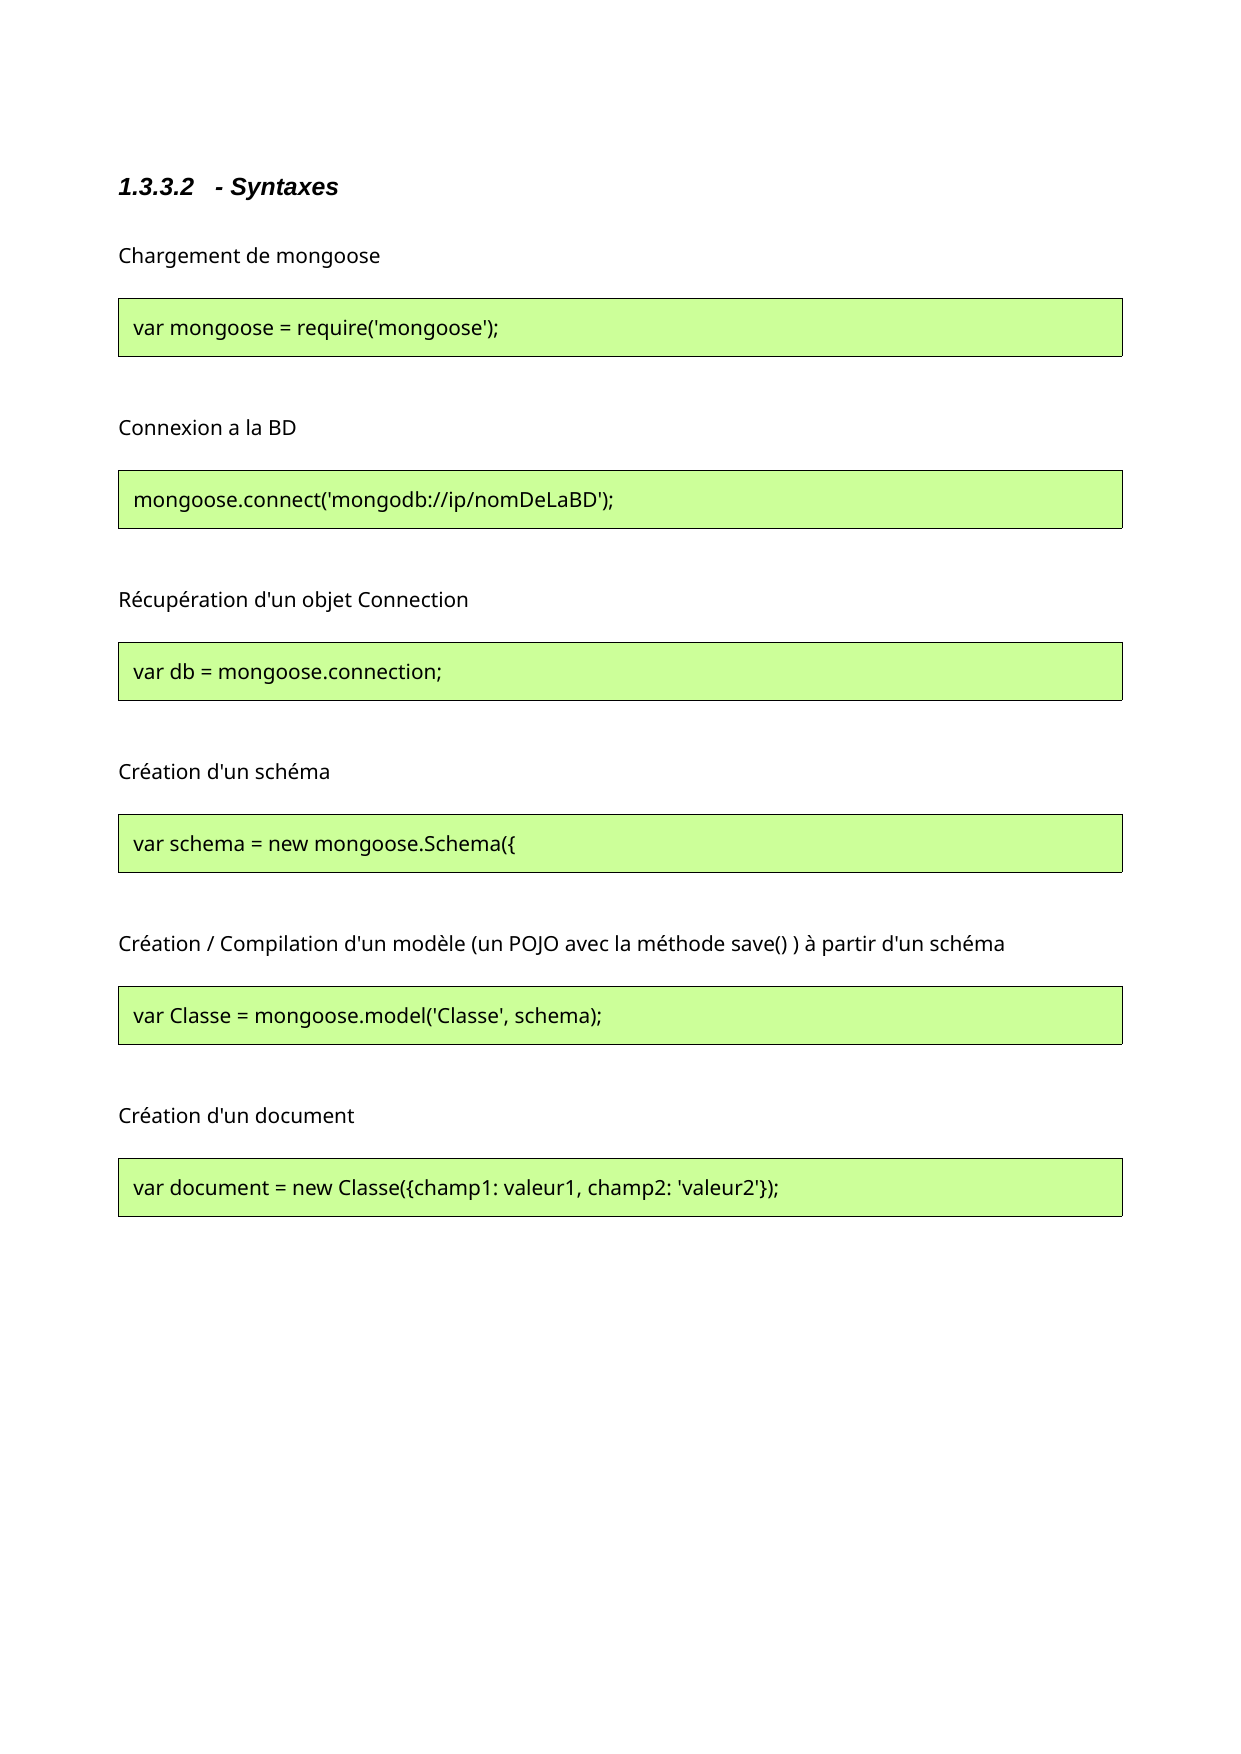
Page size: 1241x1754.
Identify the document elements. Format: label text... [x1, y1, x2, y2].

text var schema = new mongoose.Schema({ [119, 815, 1122, 872]
text var mongoose = require('mongoose'); [119, 299, 1122, 356]
text var document = new Classe({champ1: valeur1, champ2: 'valeur2'}); [119, 1159, 1122, 1216]
text var db = mongoose.connection; [119, 643, 1122, 700]
text var Classe = mongoose.model('Classe', schema); [119, 987, 1122, 1044]
text Création / Compilation d'un modèle (un POJO avec la méthode save() ) à partir d'un schéma [118, 929, 1122, 957]
text Récupération d'un objet Connection [118, 585, 1122, 613]
text Création d'un document [118, 1101, 1122, 1129]
text Création d'un schéma [118, 757, 1122, 785]
text mongoose.connect('mongodb://ip/nomDeLaBD'); [119, 471, 1122, 528]
subtitle - Syntaxes [118, 172, 1122, 200]
text Chargement de mongoose [118, 241, 1122, 269]
text Connexion a la BD [118, 413, 1122, 441]
